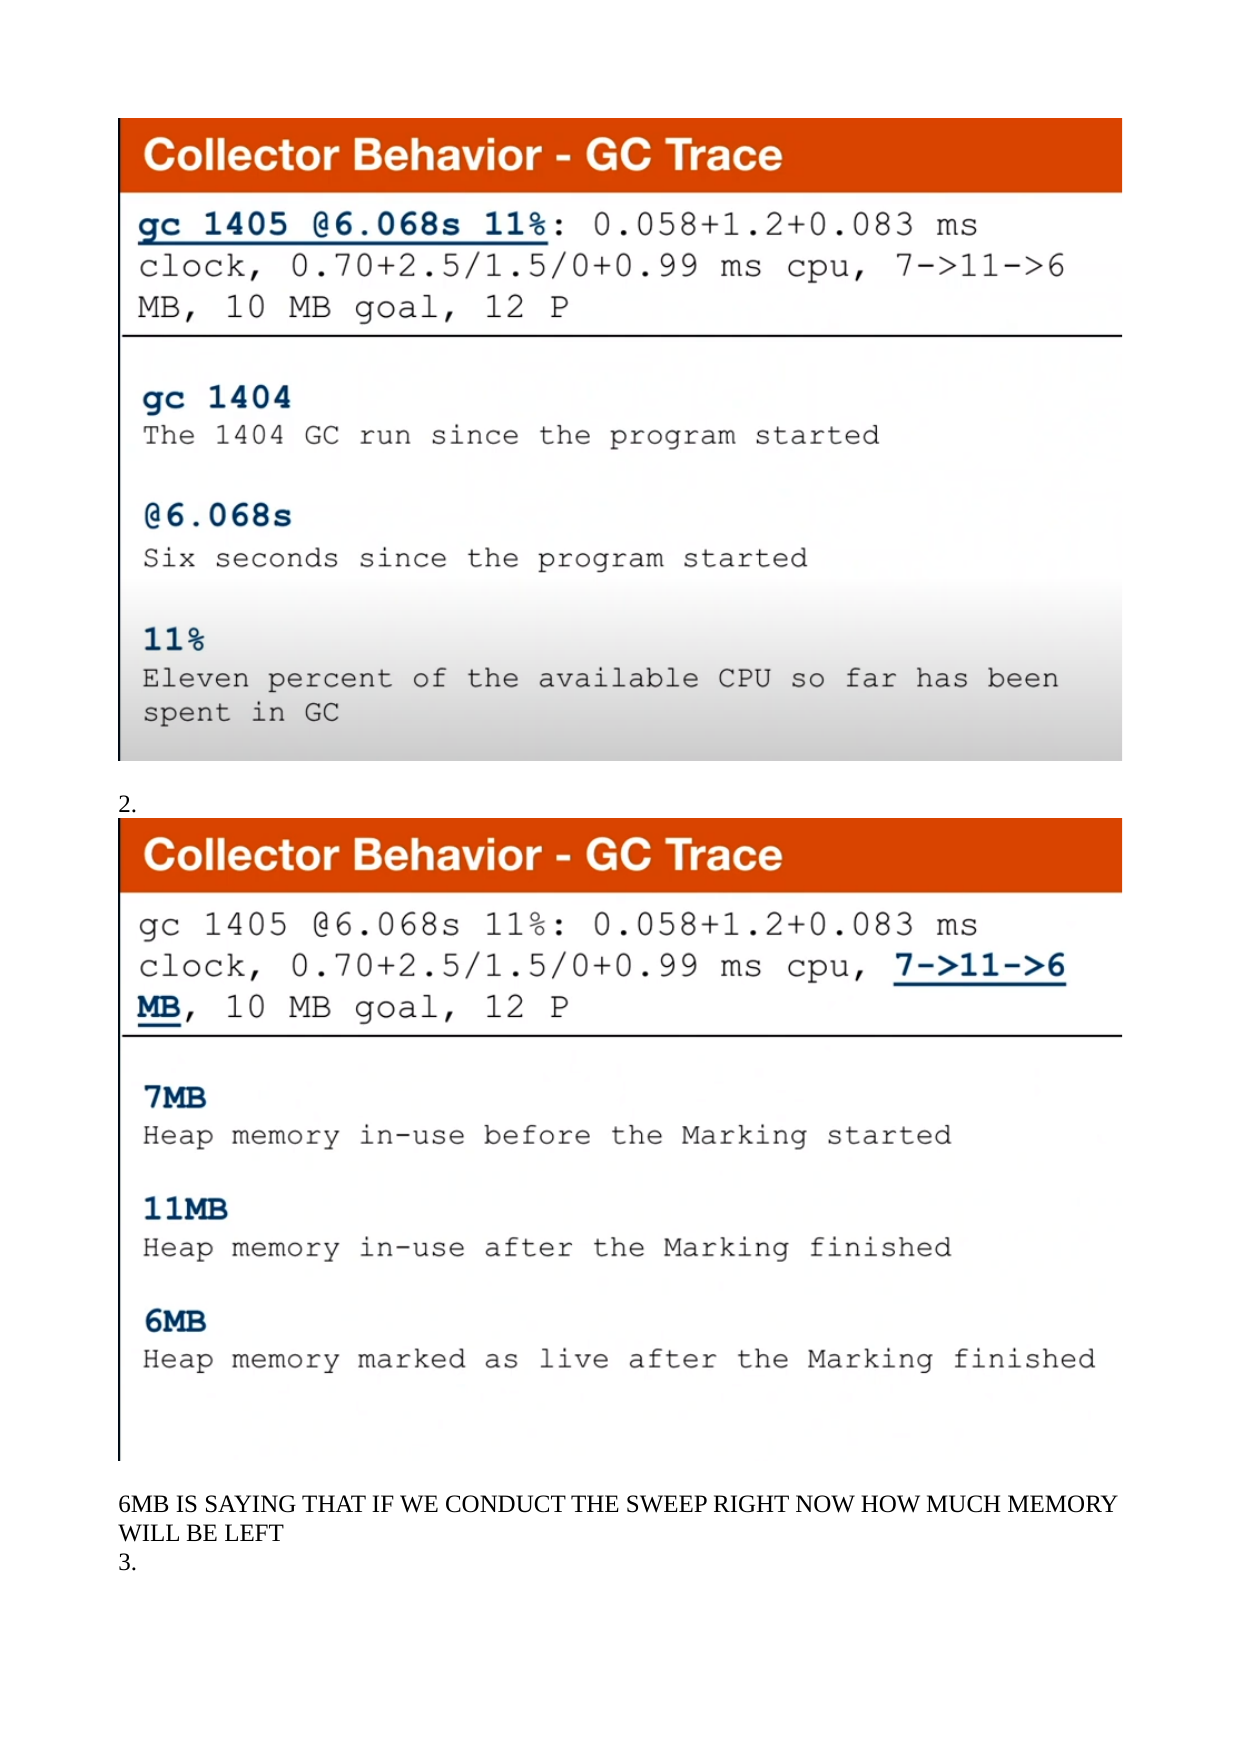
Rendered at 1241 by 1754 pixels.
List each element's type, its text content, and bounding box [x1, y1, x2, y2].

picture [118, 818, 1123, 1461]
picture [118, 118, 1123, 761]
text 3. [118, 1547, 1122, 1576]
text 6MB IS SAYING THAT IF WE CONDUCT THE SWEEP RIGHT NOW HOW MUCH MEMORY WILL BE LEFT [118, 1461, 1122, 1547]
text 2. [118, 789, 1122, 818]
